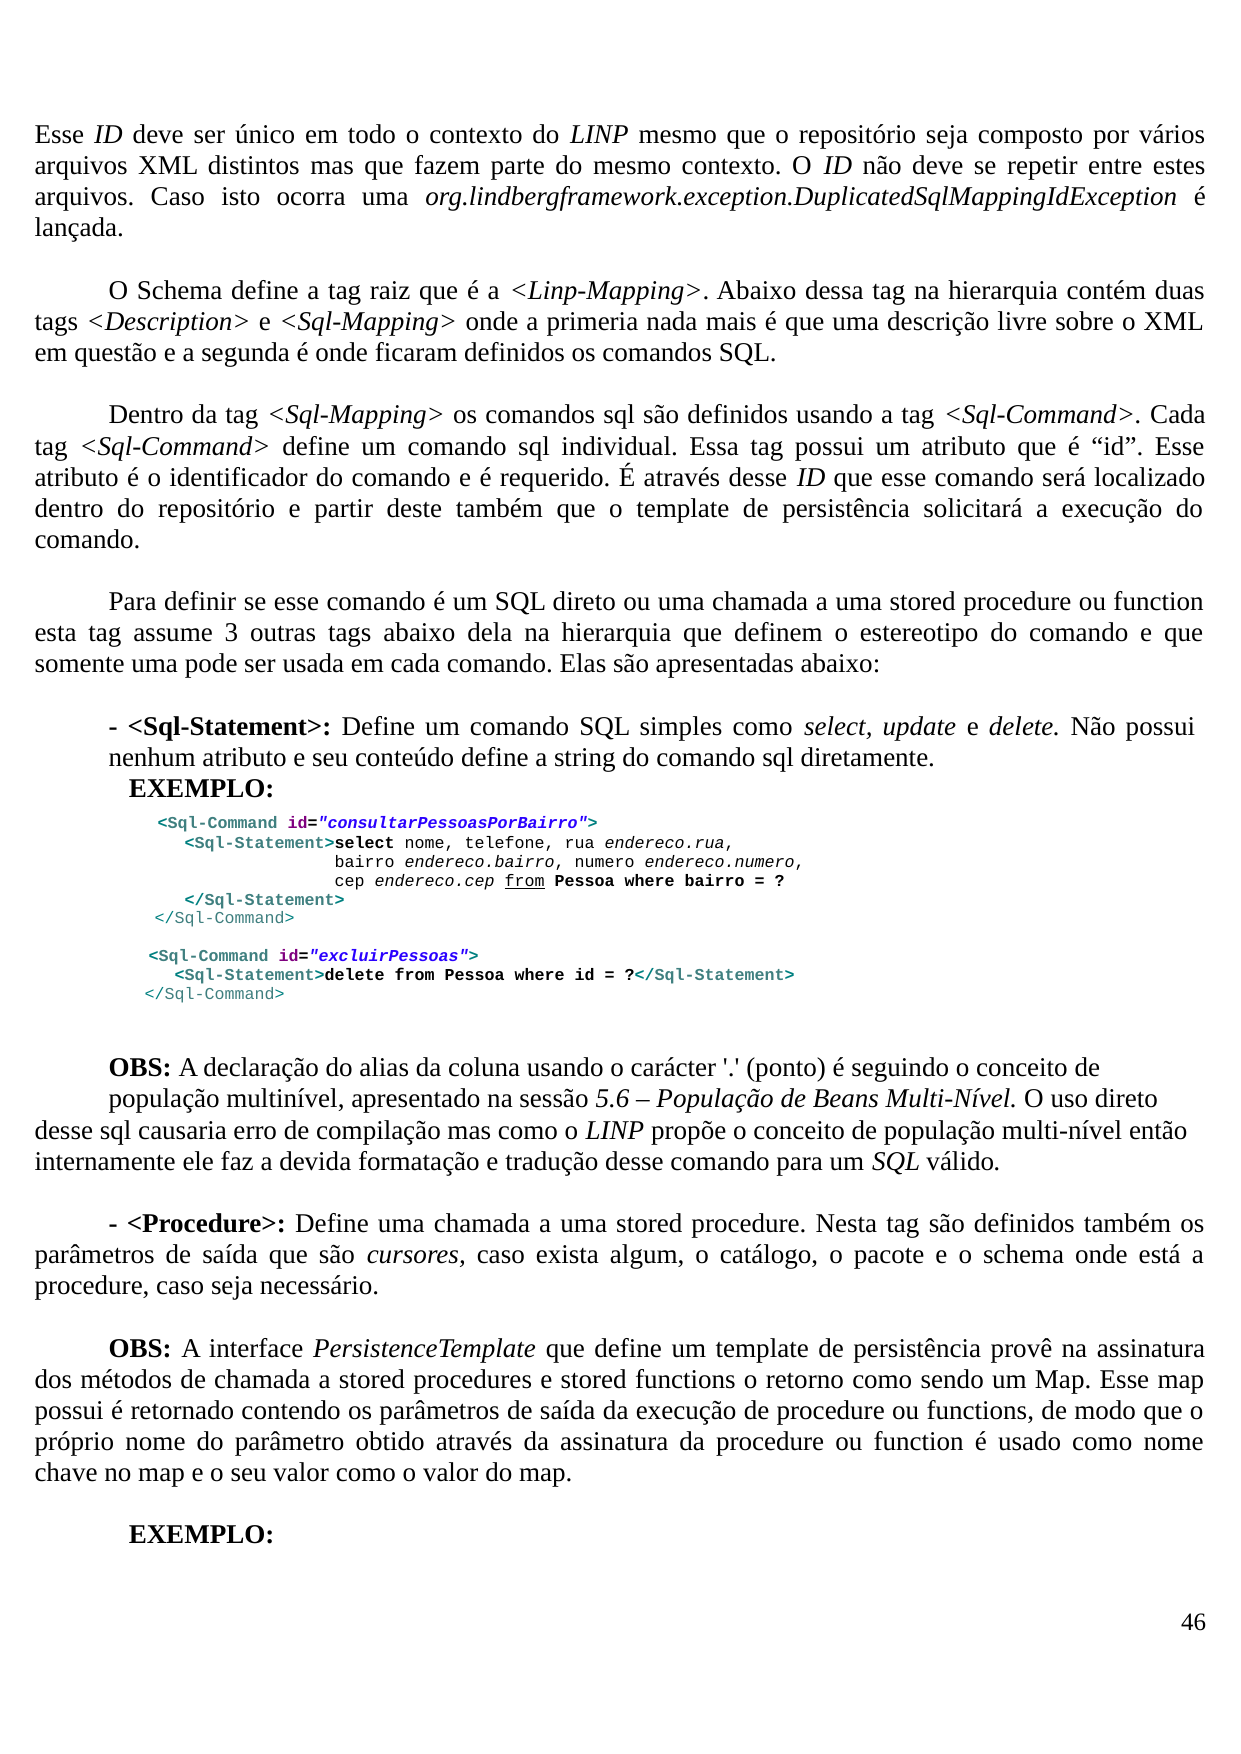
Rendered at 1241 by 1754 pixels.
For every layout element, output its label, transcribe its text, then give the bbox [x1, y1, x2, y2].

text OBS: A interface PersistenceTemplate que define um template de persistência provê na assinatura dos métodos de chamada a stored procedures e stored functions o retorno como sendo um Map. Esse map possui é retornado contendo os parâmetros de saída da execução de procedure ou functions, de modo que o próprio nome do parâmetro obtido através da assinatura da procedure ou function é usado como nome chave no map e o seu valor como o valor do map. [34, 1332, 1206, 1487]
text cep endereco.cep from Pessoa where bairro = ? [34, 872, 1206, 891]
text O Schema define a tag raiz que é a <Linp-Mapping>. Abaixo dessa tag na hierarquia contém duas tags <Description> e <Sql-Mapping> onde a primeria nada mais é que uma descrição livre sobre o XML em questão e a segunda é onde ficaram definidos os comandos SQL. [34, 274, 1206, 367]
text <Sql-Command id="excluirPessoas"> [34, 948, 1206, 966]
text - <Procedure>: Define uma chamada a uma stored procedure. Nesta tag são definidos também os parâmetros de saída que são cursores, caso exista algum, o catálogo, o pacote e o schema onde está a procedure, caso seja necessário. [34, 1207, 1206, 1301]
text </Sql-Command> [34, 985, 1206, 1004]
text Dentro da tag <Sql-Mapping> os comandos sql são definidos usando a tag <Sql-Command>. Cada tag <Sql-Command> define um comando sql individual. Essa tag possui um atributo que é “id”. Esse atributo é o identificador do comando e é requerido. É através desse ID que esse comando será localizado dentro do repositório e partir deste também que o template de persistência solicitará a execução do comando. [34, 398, 1206, 554]
text <Sql-Statement>select nome, telefone, rua endereco.rua, [34, 834, 1206, 853]
text EXEMPLO: [34, 772, 1206, 803]
text Para definir se esse comando é um SQL direto ou uma chamada a uma stored procedure ou function esta tag assume 3 outras tags abaixo dela na hierarquia que definem o estereotipo do comando e que somente uma pode ser usada em cada comando. Elas são apresentadas abaixo: [34, 585, 1206, 679]
text </Sql-Command> [34, 910, 1206, 929]
text <Sql-Statement>delete from Pessoa where id = ?</Sql-Statement> [34, 966, 1206, 985]
text bairro endereco.bairro, numero endereco.numero, [34, 853, 1206, 872]
text - <Sql-Statement>: Define um comando SQL simples como select, update e delete. Não possui nenhum atributo e seu conteúdo define a string do comando sql diretamente. [34, 710, 1206, 772]
text <Sql-Command id="consultarPessoasPorBairro"> [34, 803, 1206, 834]
text </Sql-Statement> [34, 891, 1206, 910]
text OBS: A declaração do alias da coluna usando o carácter '.' (ponto) é seguindo o conceito de população multinível, apresentado na sessão 5.6 – População de Beans Multi-Nível. O uso direto desse sql causaria erro de compilação mas como o LINP propõe o conceito de população multi-nível então internamente ele faz a devida formatação e tradução desse comando para um SQL válido. [34, 1051, 1206, 1176]
text EXEMPLO: [34, 1519, 1206, 1550]
text Esse ID deve ser único em todo o contexto do LINP mesmo que o repositório seja composto por vários arquivos XML distintos mas que fazem parte do mesmo contexto. O ID não deve se repetir entre estes arquivos. Caso isto ocorra uma org.lindbergframework.exception.DuplicatedSqlMappingIdException é lançada. [34, 118, 1206, 243]
